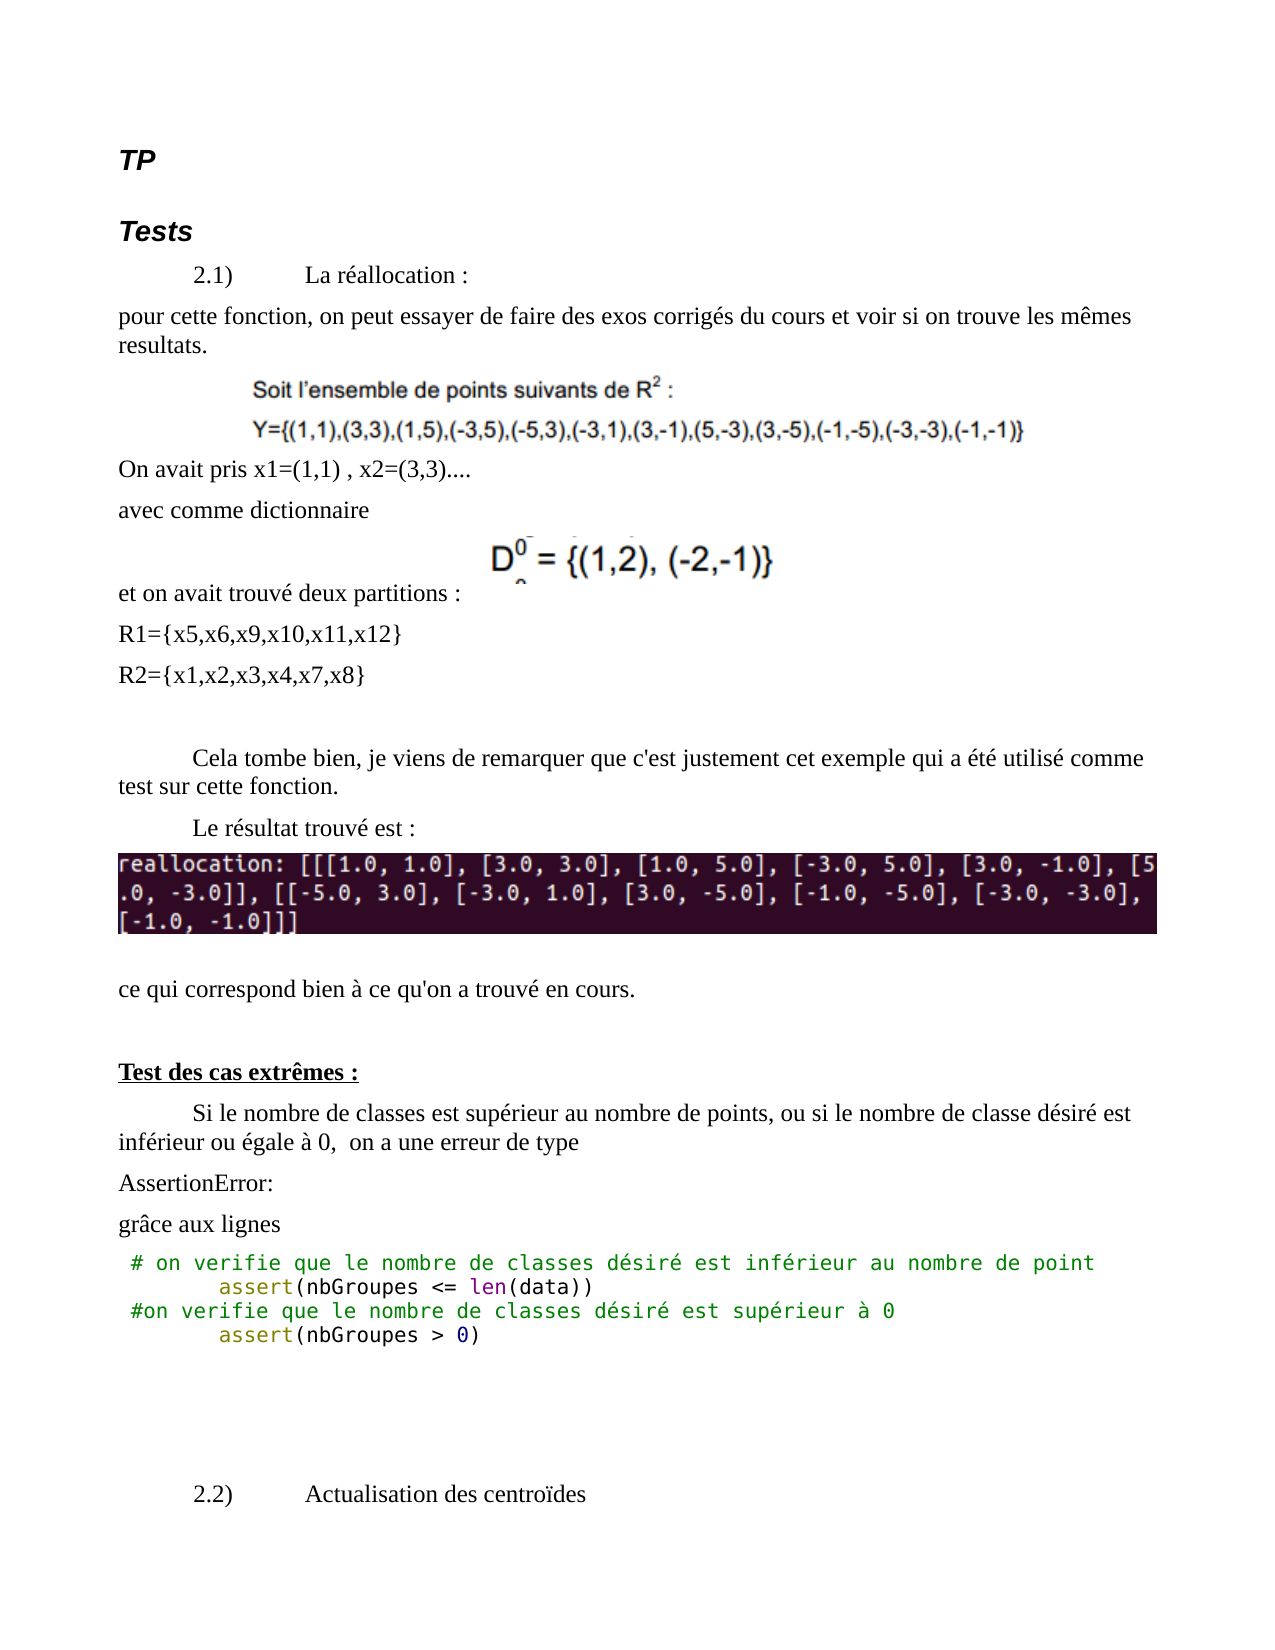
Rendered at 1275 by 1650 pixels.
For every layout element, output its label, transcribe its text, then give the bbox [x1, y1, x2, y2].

text R2={x1,x2,x3,x4,x7,x8} [118, 660, 1157, 689]
text Test des cas extrêmes : [118, 1057, 1157, 1086]
text pour cette fonction, on peut essayer de faire des exos corrigés du cours et voir si on trouve les mêmes resultats. [118, 301, 1157, 359]
picture [488, 536, 787, 584]
text On avait pris x1=(1,1) , x2=(3,3).... [118, 454, 1157, 483]
text et on avait trouvé deux partitions : [118, 578, 1157, 606]
list La réallocation : [193, 260, 1157, 289]
subtitle TP [118, 143, 1157, 177]
text avec comme dictionnaire [118, 495, 1157, 524]
picture [118, 853, 1157, 934]
text R1={x5,x6,x9,x10,x11,x12} [118, 619, 1157, 648]
text Cela tombe bien, je viens de remarquer que c'est justement cet exemple qui a été utilisé comme test sur cette fonction. [118, 743, 1157, 800]
list Actualisation des centroïdes [193, 1479, 1157, 1507]
text AssertionError: [118, 1168, 1157, 1197]
text Le résultat trouvé est : [118, 813, 1157, 841]
text assert(nbGroupes > 0) [118, 1323, 1157, 1348]
text assert(nbGroupes <= len(data)) [118, 1275, 1157, 1299]
text Si le nombre de classes est supérieur au nombre de points, ou si le nombre de classe désiré est inférieur ou égale à 0, on a une erreur de type [118, 1098, 1157, 1156]
subtitle Tests [118, 214, 1157, 248]
text grâce aux lignes [118, 1209, 1157, 1238]
text # on verifie que le nombre de classes désiré est inférieur au nombre de point [118, 1251, 1157, 1275]
text #on verifie que le nombre de classes désiré est supérieur à 0 [118, 1299, 1157, 1323]
text ce qui correspond bien à ce qu'on a trouvé en cours. [118, 974, 1157, 1003]
picture [244, 371, 1031, 452]
